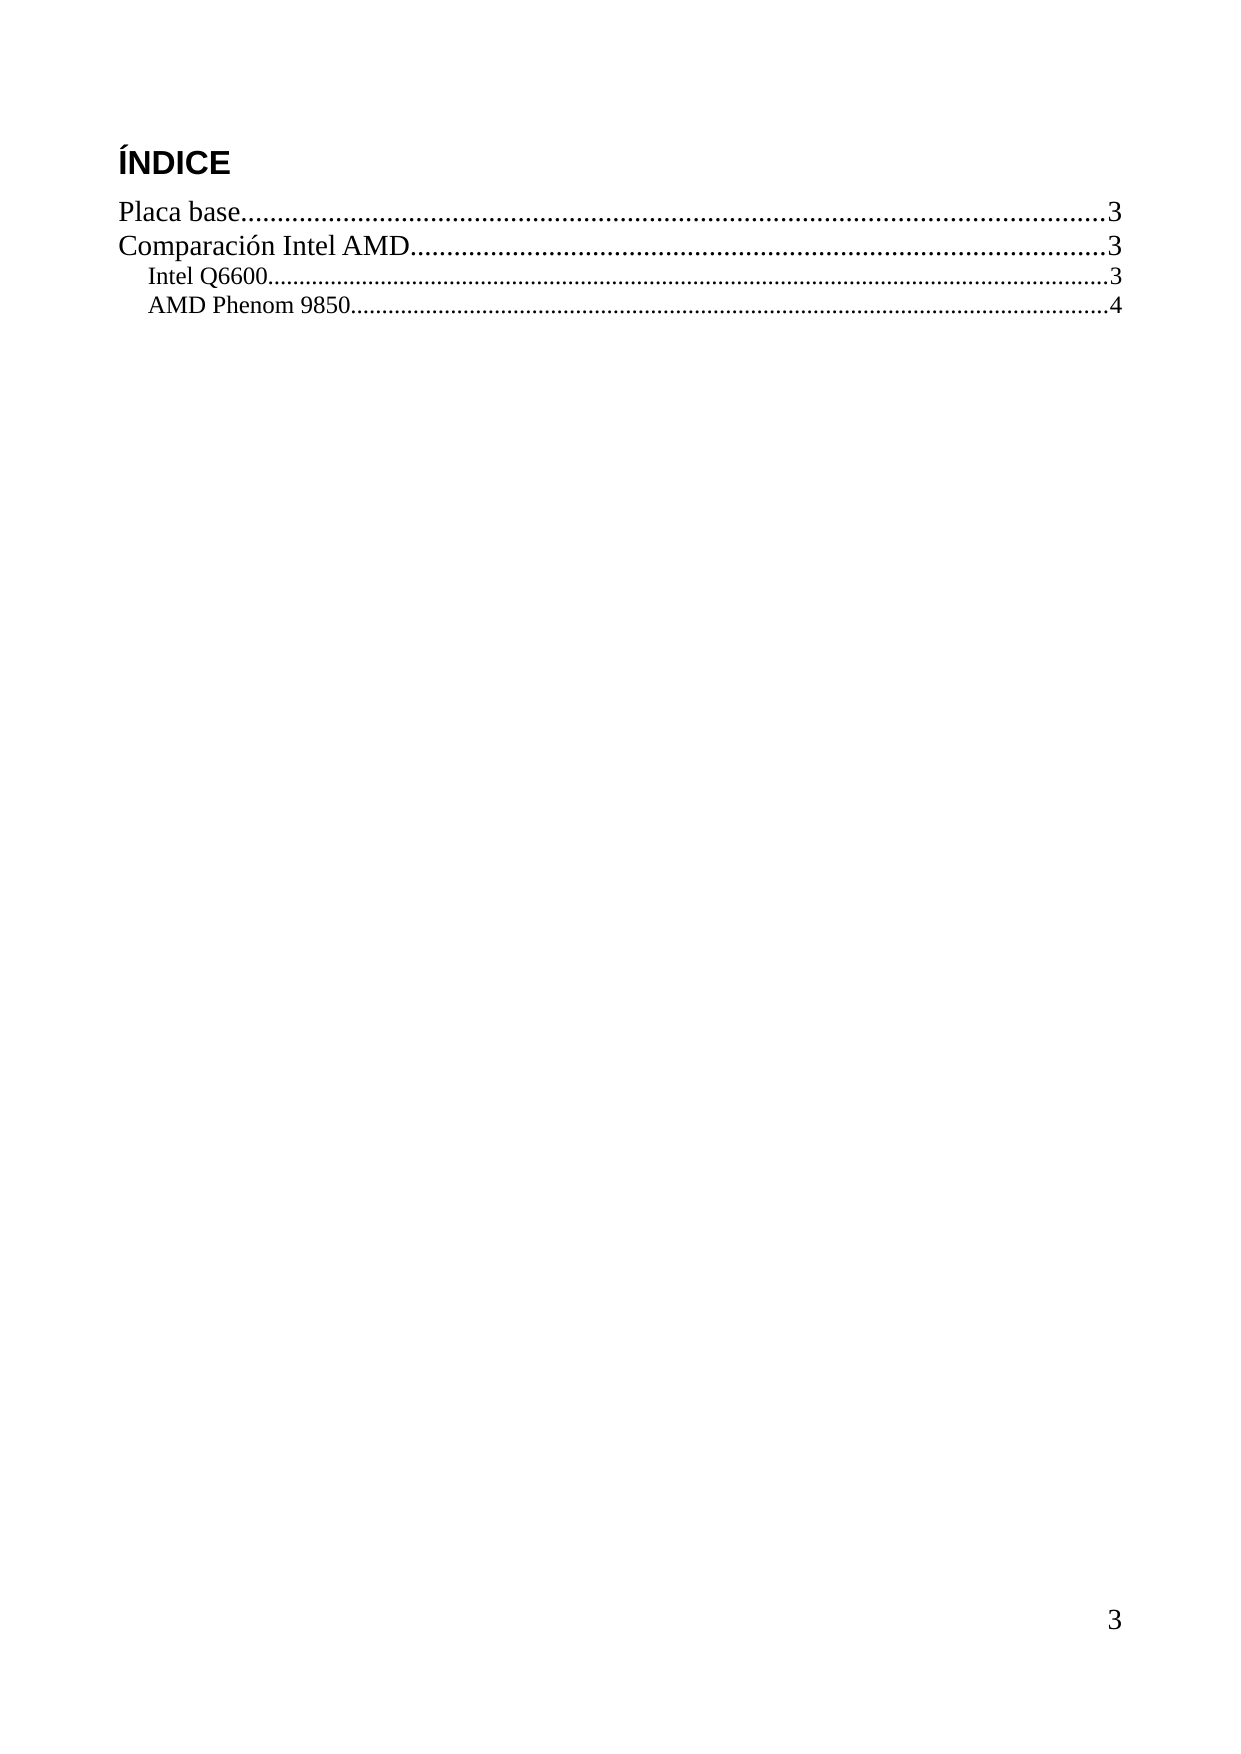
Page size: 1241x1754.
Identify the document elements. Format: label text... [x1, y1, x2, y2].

subtitle ÍNDICE [118, 143, 1122, 182]
text Intel Q6600 3 [148, 261, 1122, 290]
text AMD Phenom 9850 4 [148, 290, 1122, 319]
text Comparación Intel AMD 3 [118, 228, 1122, 261]
text Placa base 3 [118, 194, 1122, 228]
